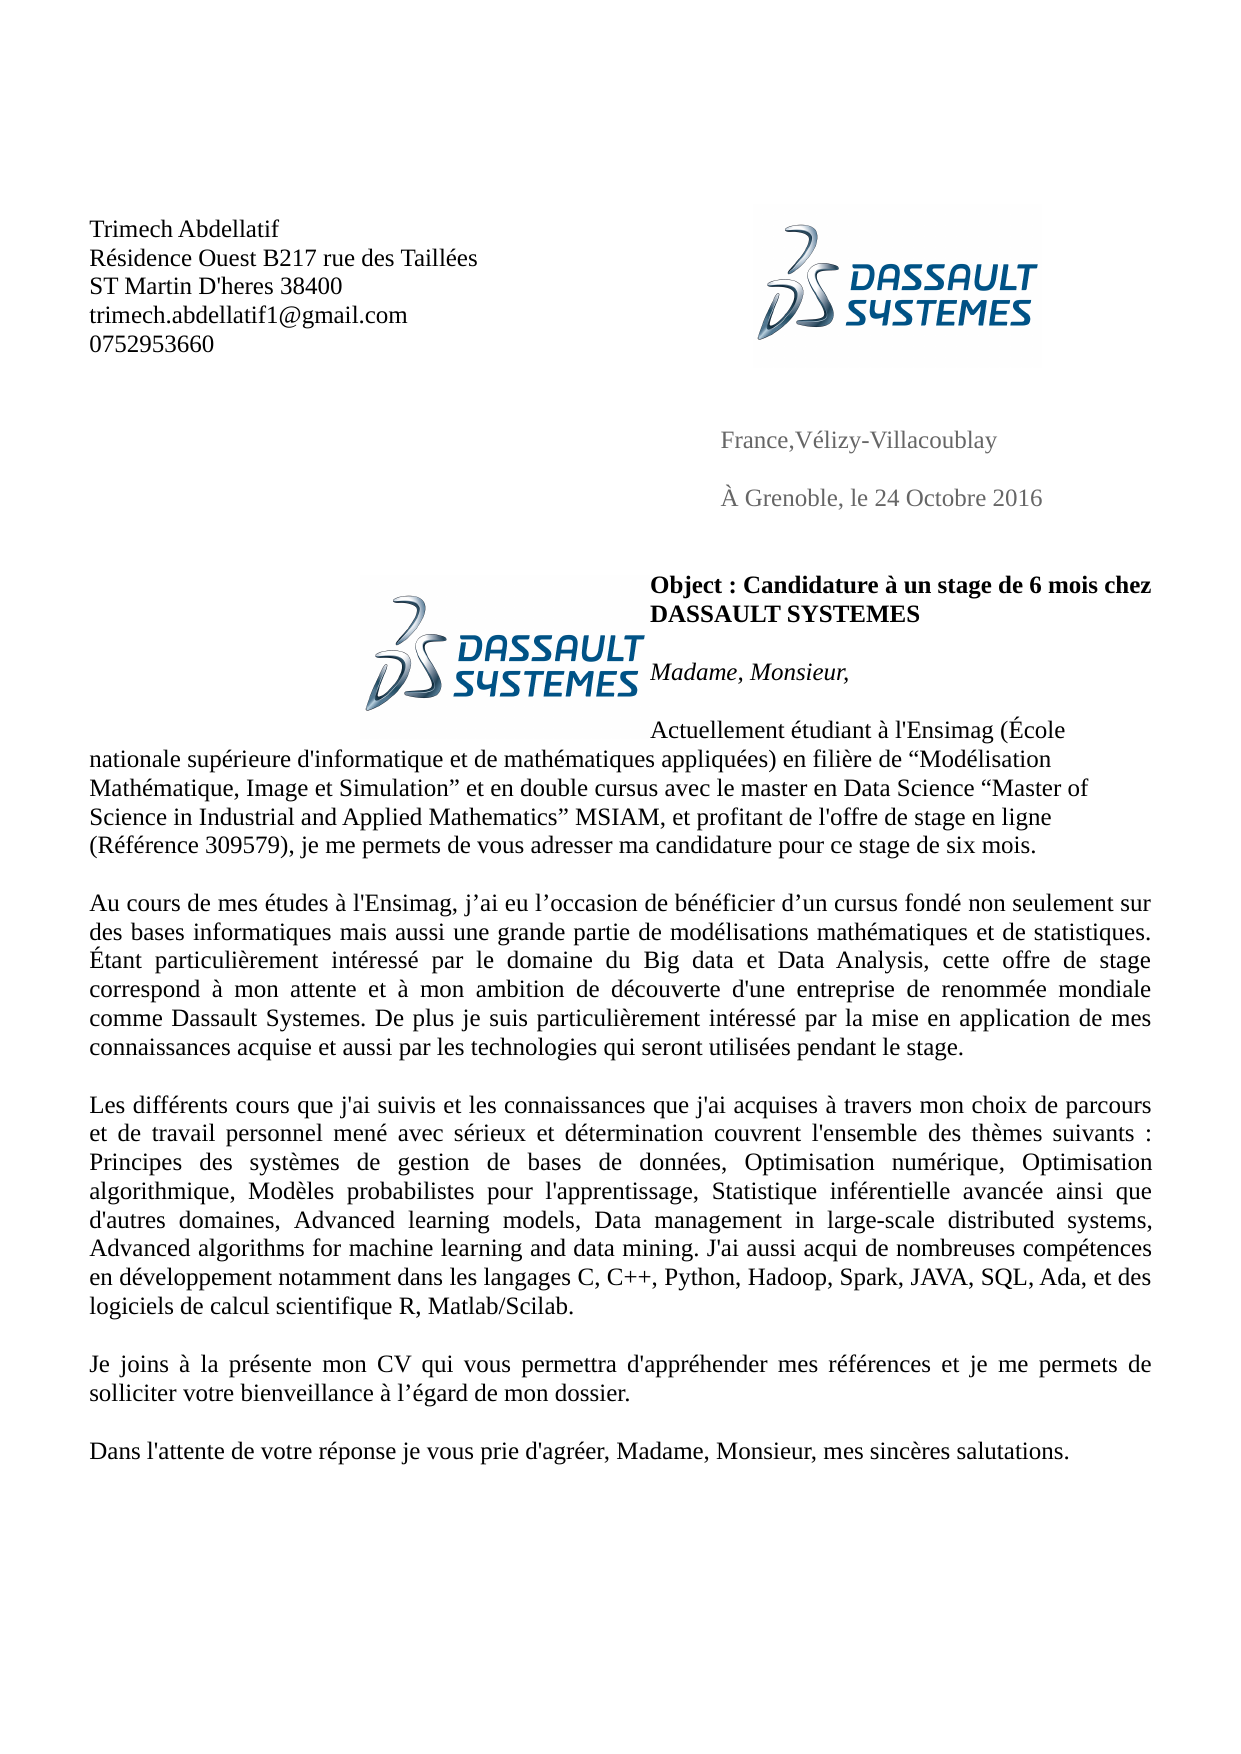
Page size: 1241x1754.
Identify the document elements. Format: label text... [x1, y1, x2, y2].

table_header [720, 368, 1153, 425]
table_cell France,Vélizy-Villacoublay À Grenoble, le 24 Octobre 2016 [720, 425, 1153, 541]
picture [360, 575, 650, 739]
table_cell Object : Candidature à un stage de 6 mois chez DASSAULT SYSTEMES Madame, Monsieur, Actuellement étudiant à l'Ensimag (École nationale supérieure d'informatique et de mathématiques appliquées) en filière de “Modélisation Mathématique, Image et Simulation” et en double cursus avec le master en Data Science “Master of Science in Industrial and Applied Mathematics” MSIAM, et profitant de l'offre de stage en ligne (Référence 309579), je me permets de vous adresser ma candidature pour ce stage de six mois. Au cours de mes études à l'Ensimag, j’ai eu l’occasion de bénéficier d’un cursus fondé non seulement sur des bases informatiques mais aussi une grande partie de modélisations mathématiques et de statistiques. Étant particulièrement intéressé par le domaine du Big data et Data Analysis, cette offre de stage correspond à mon attente et à mon ambition de découverte d'une entreprise de renommée mondiale comme Dassault Systemes. De plus je suis particulièrement intéressé par la mise en application de mes connaissances acquise et aussi par les technologies qui seront utilisées pendant le stage. Les différents cours que j'ai suivis et les connaissances que j'ai acquises à travers mon choix de parcours et de travail personnel mené avec sérieux et détermination couvrent l'ensemble des thèmes suivants : Principes des systèmes de gestion de bases de données, Optimisation numérique, Optimisation algorithmique, Modèles probabilistes pour l'apprentissage, Statistique inférentielle avancée ainsi que d'autres domaines, Advanced learning models, Data management in large-scale distributed systems, Advanced algorithms for machine learning and data mining. J'ai aussi acqui de nombreuses compétences en développement notamment dans les langages C, C++, Python, Hadoop, Spark, JAVA, SQL, Ada, et des logiciels de calcul scientifique R, Matlab/Scilab. Je joins à la présente mon CV qui vous permettra d'appréhender mes références et je me permets de solliciter votre bienveillance à l’égard de mon dossier. Dans l'attente de votre réponse je vous prie d'agréer, Madame, Monsieur, mes sincères salutations. [89, 541, 1153, 1611]
picture [752, 204, 1043, 368]
table_header [720, 147, 1153, 367]
table_cell [89, 425, 720, 541]
table_header Trimech Abdellatif Résidence Ouest B217 rue des Taillées ST Martin D'heres 38400 trimech.abdellatif1@gmail.com 0752953660 [89, 147, 720, 425]
